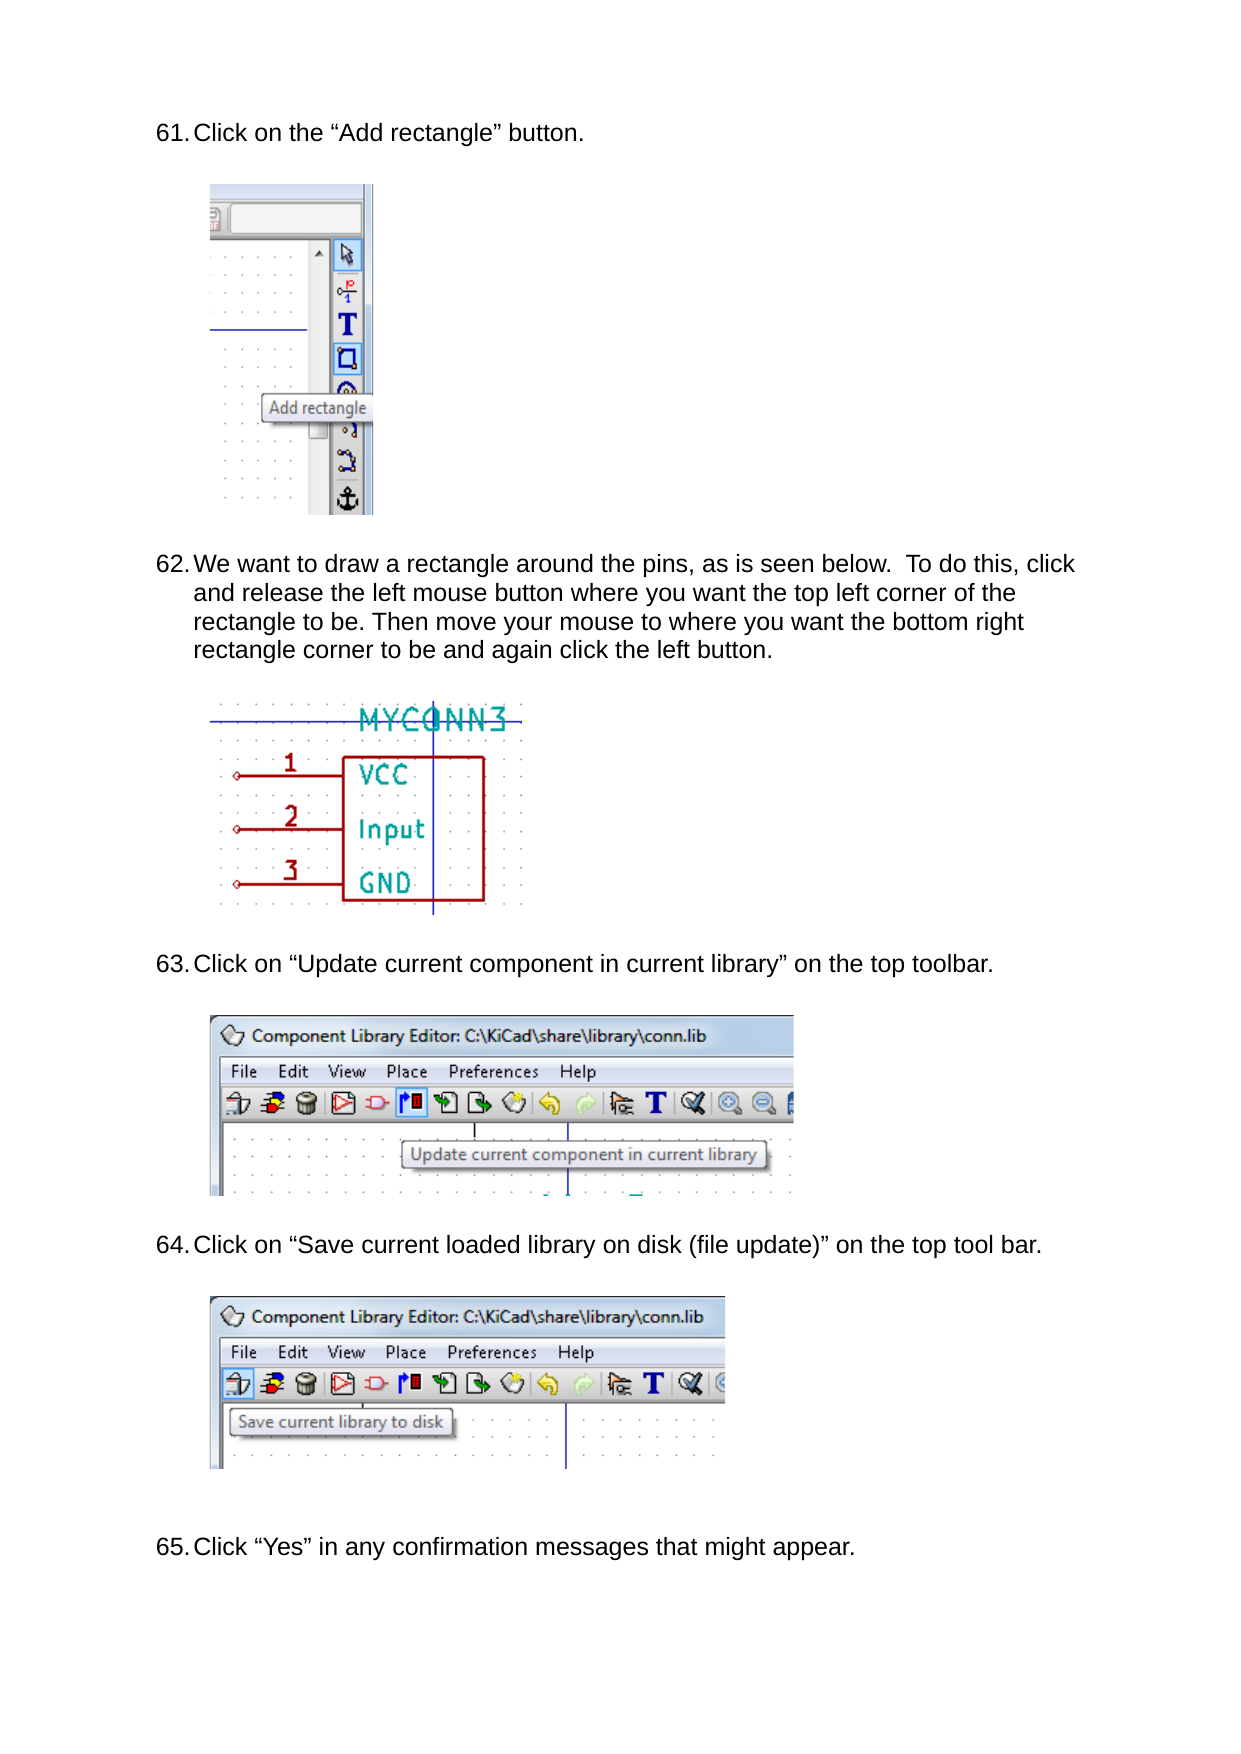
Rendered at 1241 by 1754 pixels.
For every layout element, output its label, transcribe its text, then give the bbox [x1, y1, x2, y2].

picture [209, 701, 522, 915]
picture [209, 1015, 794, 1196]
list We want to draw a rectangle around the pins, as is seen below. To do this, click and release the left mouse button where you want the top left corner of the rectangle to be. Then move your mouse to where you want the bottom right rectangle corner to be and again click the left button. [156, 549, 1122, 924]
picture [209, 184, 374, 515]
list Click on “Save current loaded library on disk (file update)” on the top tool bar. [156, 1230, 1122, 1506]
list Click on the “Add rectangle” button. [156, 118, 1122, 524]
list Click on “Update current component in current library” on the top toolbar. [156, 949, 1122, 1205]
list Click “Yes” in any confirmation messages that might appear. [156, 1531, 1122, 1560]
picture [209, 1296, 725, 1469]
